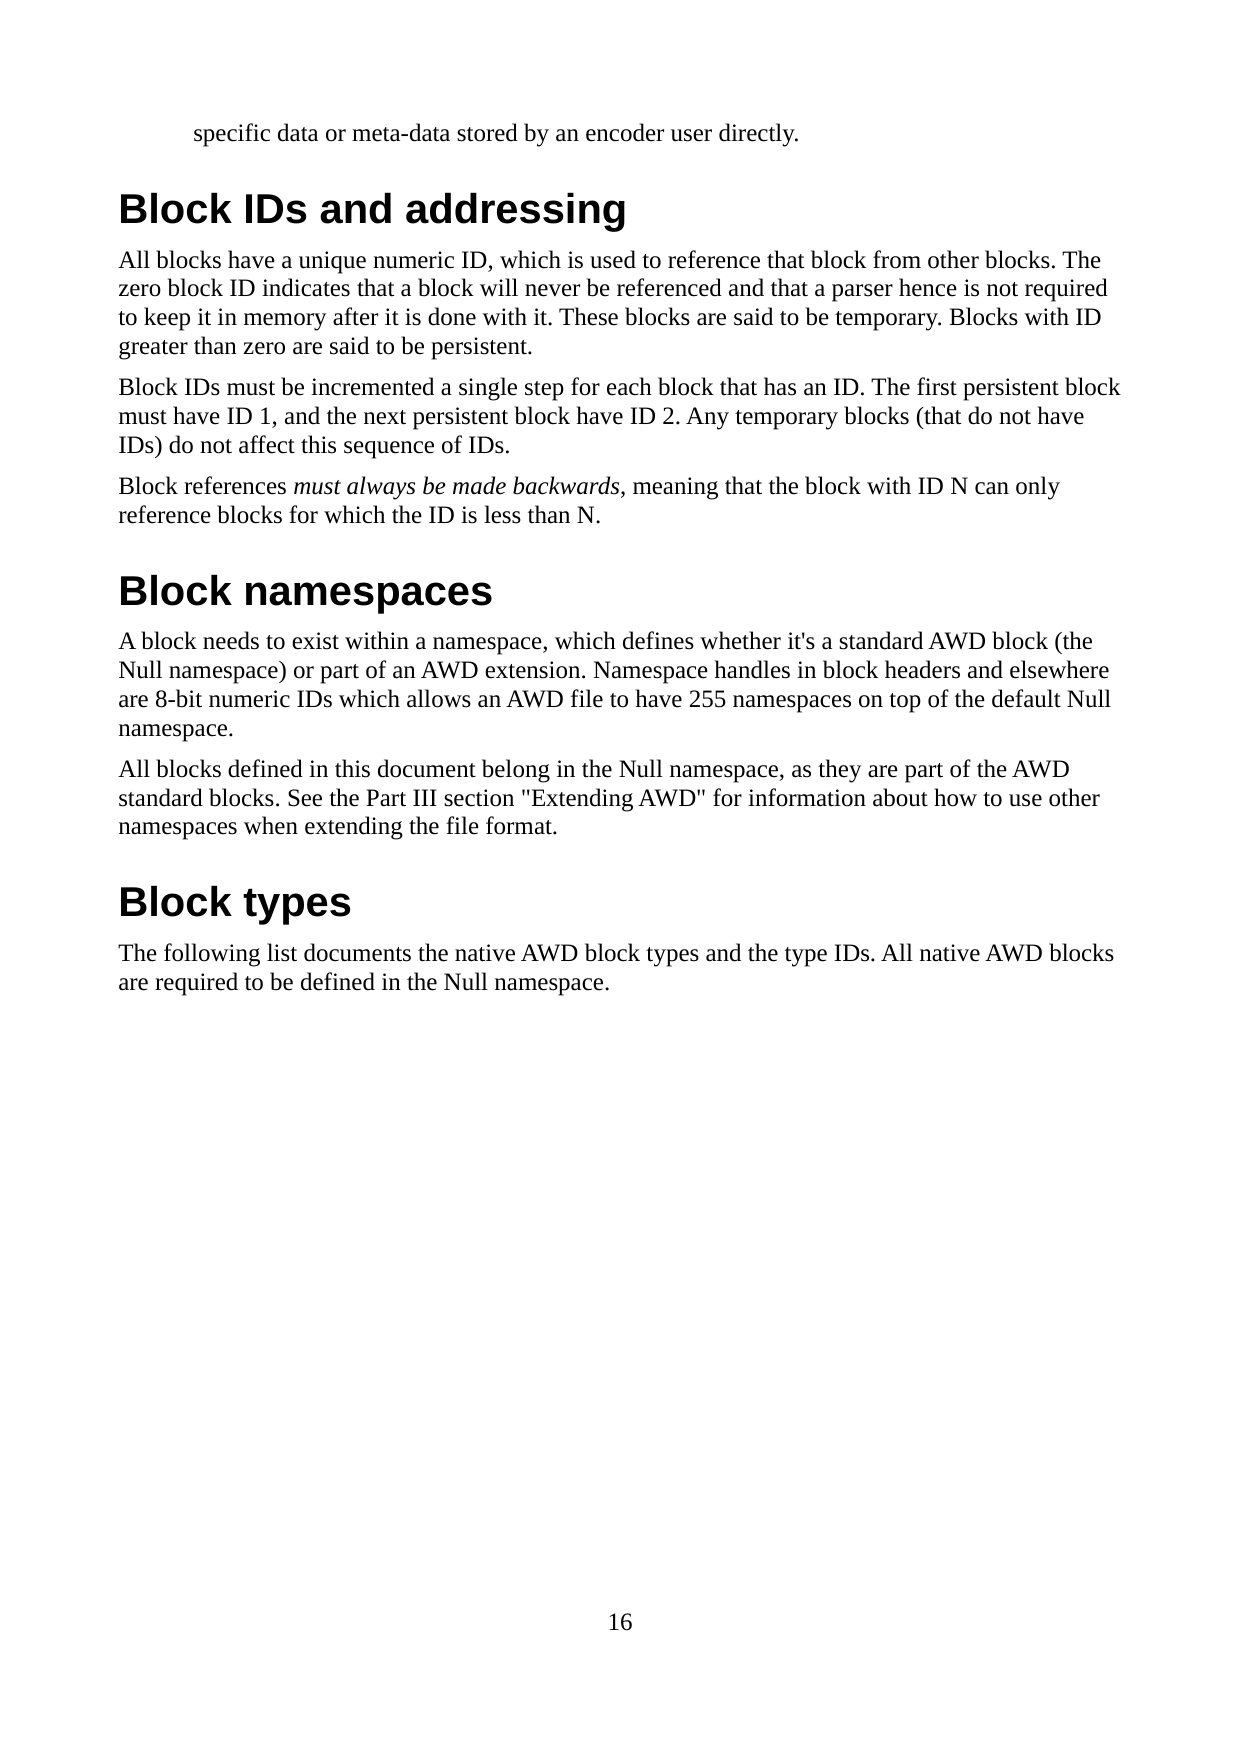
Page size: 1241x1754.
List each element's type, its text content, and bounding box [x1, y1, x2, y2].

text Block IDs must be incremented a single step for each block that has an ID. The first persistent block must have ID 1, and the next persistent block have ID 2. Any temporary blocks (that do not have IDs) do not affect this sequence of IDs. [118, 372, 1122, 458]
subtitle Block types [118, 878, 1122, 926]
text All blocks have a unique numeric ID, which is used to reference that block from other blocks. The zero block ID indicates that a block will never be referenced and that a parser hence is not required to keep it in memory after it is done with it. These blocks are said to be temporary. Blocks with ID greater than zero are said to be persistent. [118, 245, 1122, 360]
subtitle Block namespaces [118, 566, 1122, 614]
text Block references must always be made backwards, meaning that the block with ID N can only reference blocks for which the ID is less than N. [118, 471, 1122, 528]
text All blocks defined in this document belong in the Null namespace, as they are part of the AWD standard blocks. See the Part III section "Extending AWD" for information about how to use other namespaces when extending the file format. [118, 754, 1122, 840]
subtitle Block IDs and addressing [118, 184, 1122, 232]
text A block needs to exist within a namespace, which defines whether it's a standard AWD block (the Null namespace) or part of an AWD extension. Namespace handles in block headers and elsewhere are 8-bit numeric IDs which allows an AWD file to have 255 namespaces on top of the default Null namespace. [118, 626, 1122, 741]
list specific data or meta-data stored by an encoder user directly. [156, 118, 1122, 147]
text The following list documents the native AWD block types and the type IDs. All native AWD blocks are required to be defined in the Null namespace. [118, 938, 1122, 996]
